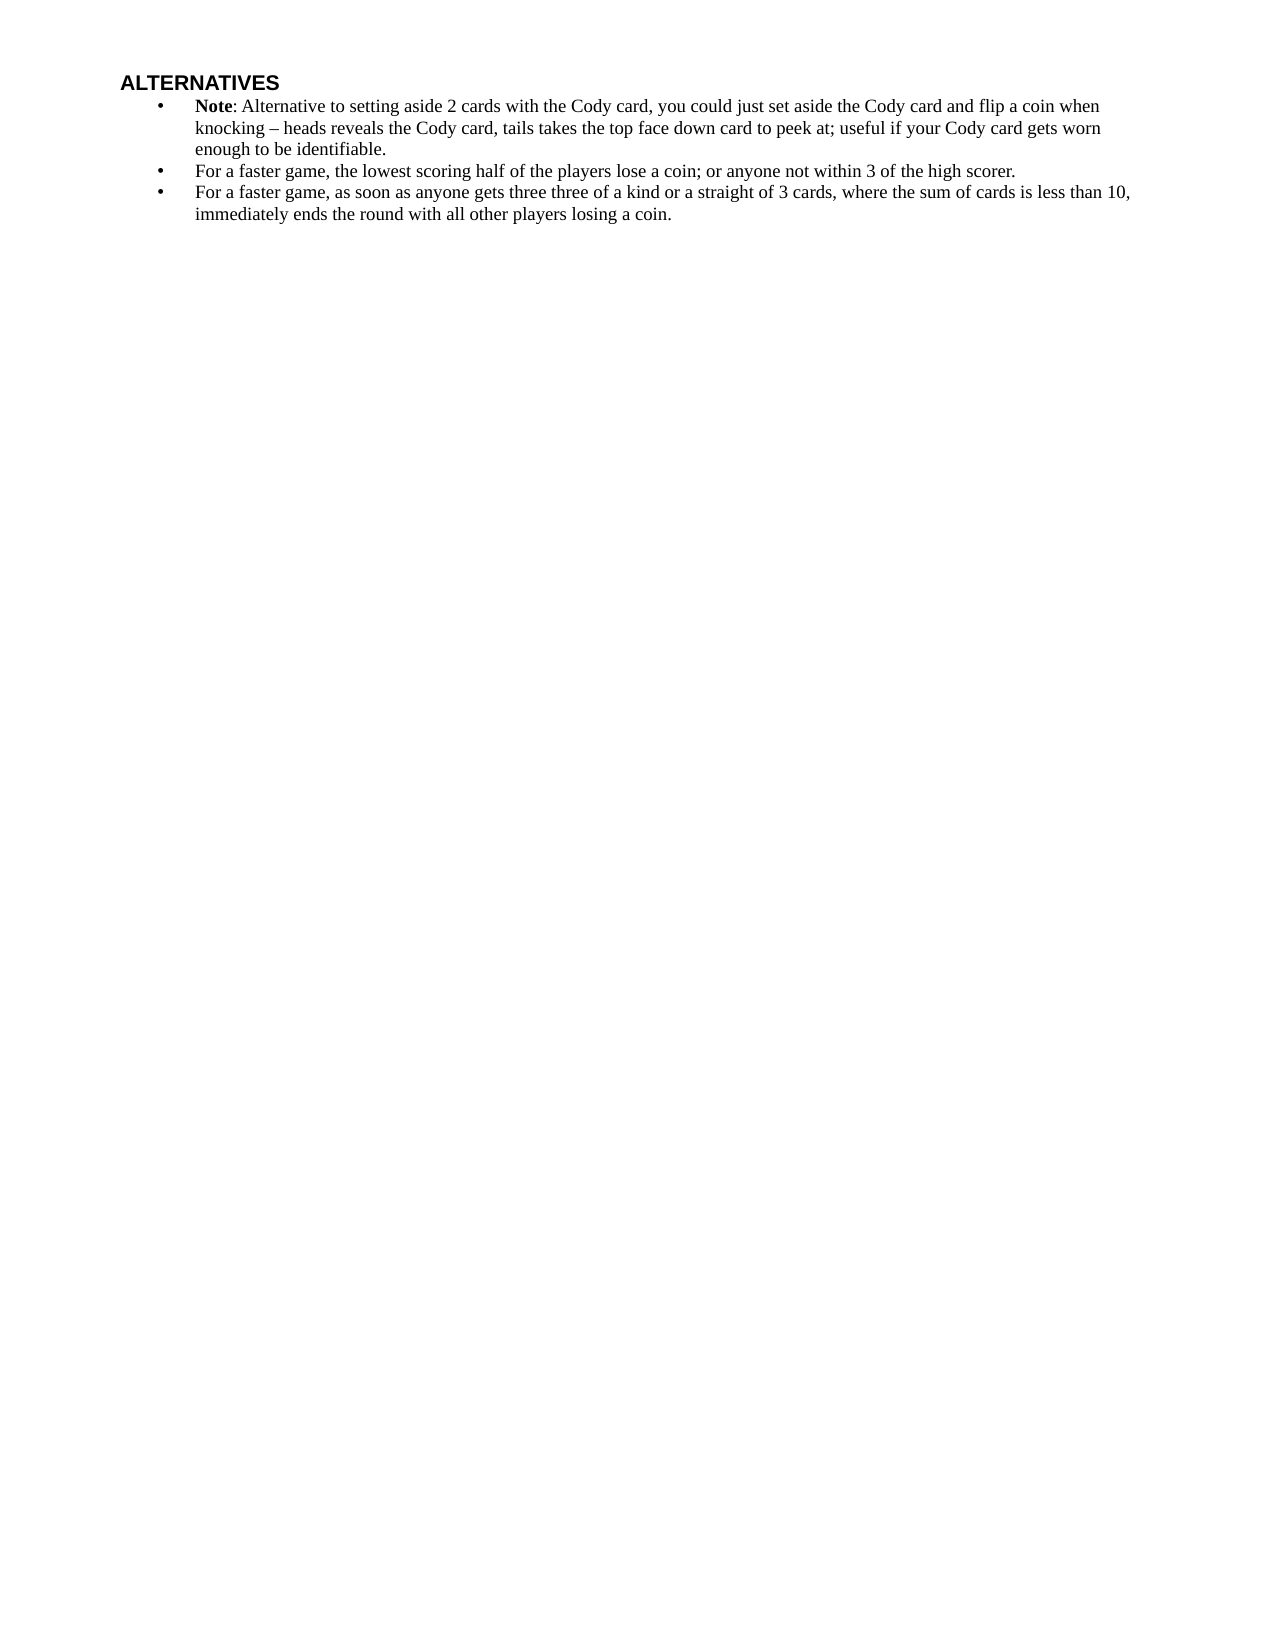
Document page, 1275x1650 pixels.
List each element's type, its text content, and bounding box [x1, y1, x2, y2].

list For a faster game, as soon as anyone gets three three of a kind or a straight of 3 cards, where the sum of cards is less than 10, immediately ends the round with all other players losing a coin. [157, 181, 1155, 224]
subtitle ALTERNATIVES [120, 71, 1155, 95]
list For a faster game, the lowest scoring half of the players lose a coin; or anyone not within 3 of the high scorer. [157, 160, 1155, 181]
list Note: Alternative to setting aside 2 cards with the Cody card, you could just set aside the Cody card and flip a coin when knocking – heads reveals the Cody card, tails takes the top face down card to peek at; useful if your Cody card gets worn enough to be identifiable. [157, 95, 1155, 160]
